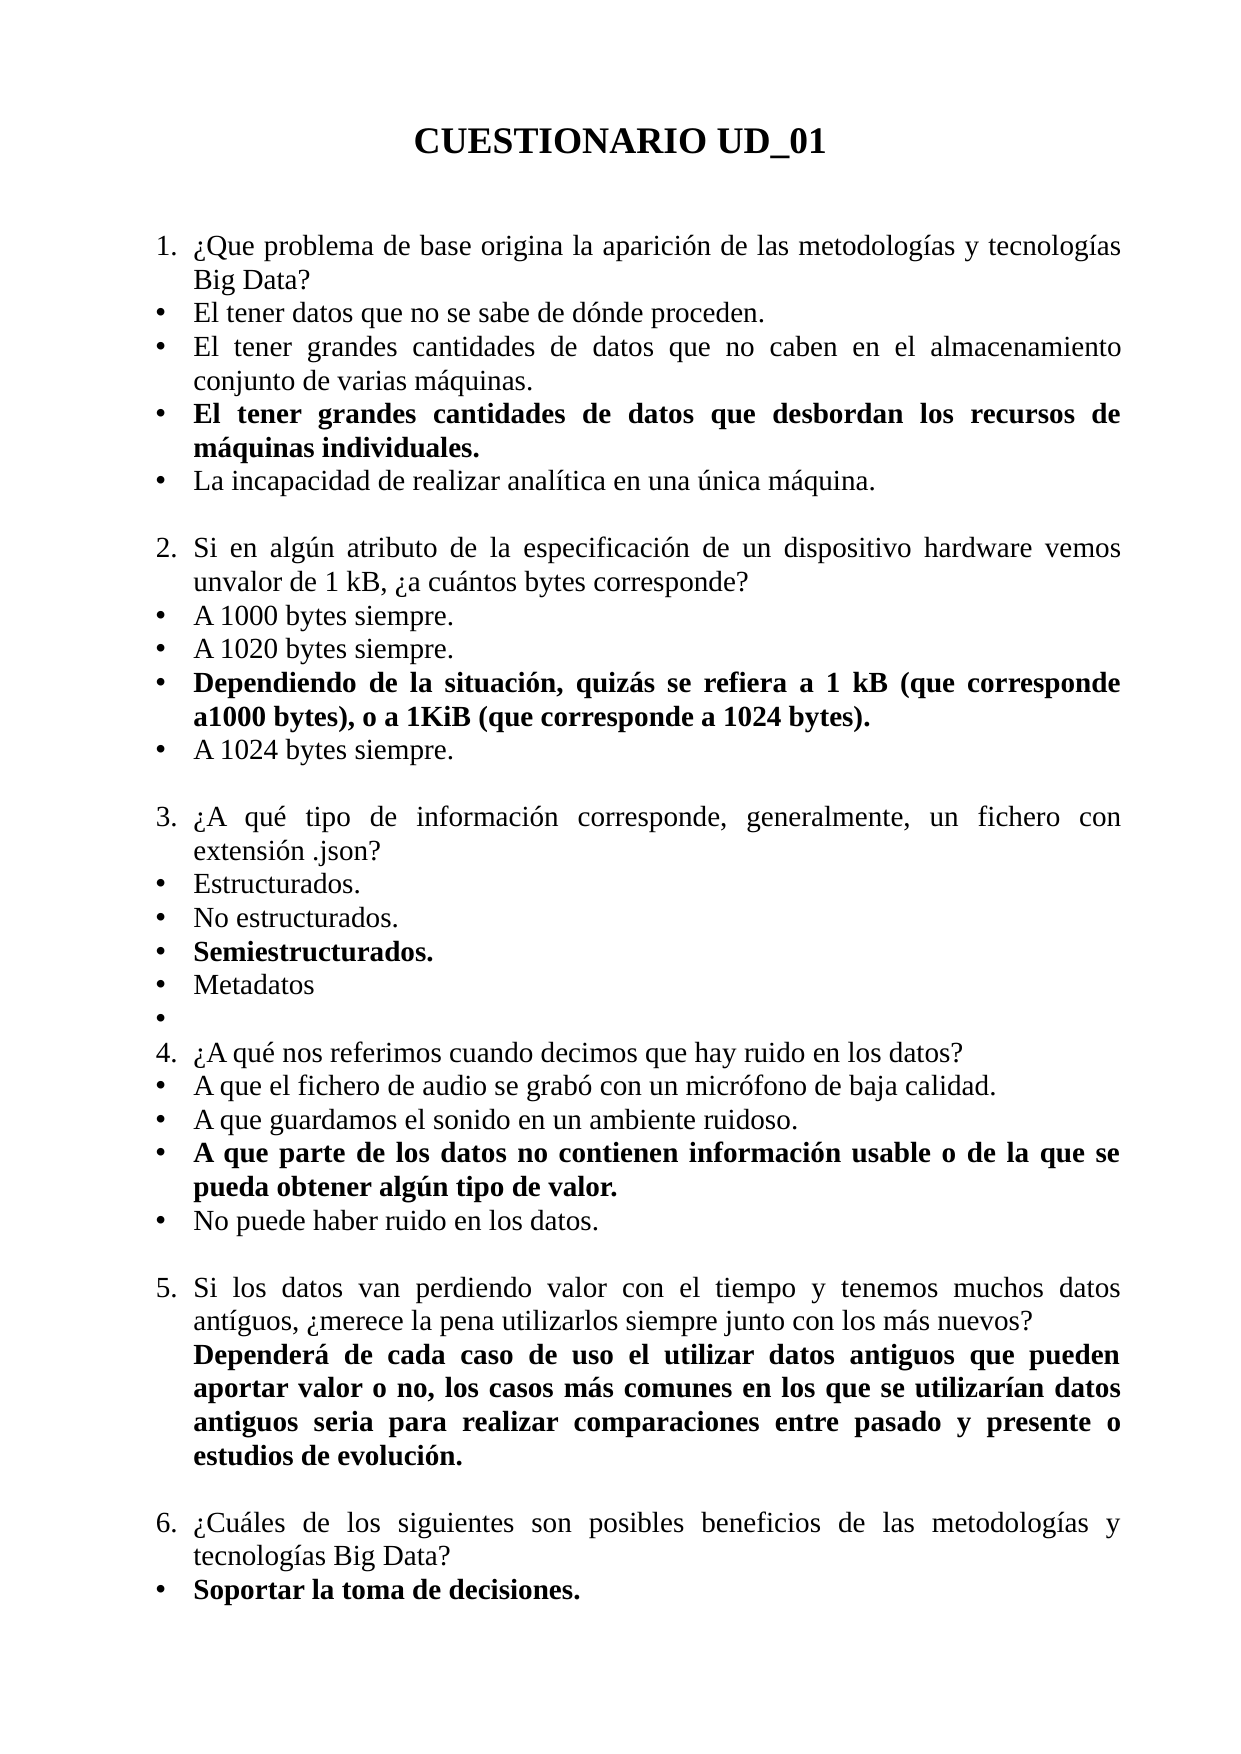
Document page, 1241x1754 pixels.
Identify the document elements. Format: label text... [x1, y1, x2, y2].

text CUESTIONARIO UD_01 [118, 118, 1122, 161]
list El tener datos que no se sabe de dónde proceden. [156, 295, 1122, 329]
list Dependerá de cada caso de uso el utilizar datos antiguos que pueden aportar valor o no, los casos más comunes en los que se utilizarían datos antiguos seria para realizar comparaciones entre pasado y presente o estudios de evolución. [156, 1337, 1122, 1471]
list Dependiendo de la situación, quizás se refiera a 1 kB (que corresponde a1000 bytes), o a 1KiB (que corresponde a 1024 bytes). [156, 665, 1122, 732]
list La incapacidad de realizar analítica en una única máquina. [156, 463, 1122, 497]
list A que guardamos el sonido en un ambiente ruidoso. [156, 1102, 1122, 1136]
list A 1000 bytes siempre. [156, 598, 1122, 631]
list A que el fichero de audio se grabó con un micrófono de baja calidad. [156, 1068, 1122, 1102]
list ¿Cuáles de los siguientes son posibles beneficios de las metodologías y tecnologías Big Data? [156, 1505, 1122, 1572]
list ¿A qué tipo de información corresponde, generalmente, un fichero con extensión .json? [156, 799, 1122, 866]
list Si los datos van perdiendo valor con el tiempo y tenemos muchos datos antíguos, ¿merece la pena utilizarlos siempre junto con los más nuevos? [156, 1270, 1122, 1337]
list Metadatos [156, 967, 1122, 1001]
list No estructurados. [156, 900, 1122, 934]
list ¿Que problema de base origina la aparición de las metodologías y tecnologías Big Data? [156, 228, 1122, 295]
list A 1024 bytes siempre. [156, 732, 1122, 766]
list El tener grandes cantidades de datos que no caben en el almacenamiento conjunto de varias máquinas. [156, 329, 1122, 396]
list Si en algún atributo de la especificación de un dispositivo hardware vemos unvalor de 1 kB, ¿a cuántos bytes corresponde? [156, 531, 1122, 598]
list ¿A qué nos referimos cuando decimos que hay ruido en los datos? [156, 1035, 1122, 1068]
list Soportar la toma de decisiones. [156, 1572, 1122, 1605]
list No puede haber ruido en los datos. [156, 1203, 1122, 1236]
list Estructurados. [156, 866, 1122, 900]
list Semiestructurados. [156, 934, 1122, 967]
list El tener grandes cantidades de datos que desbordan los recursos de máquinas individuales. [156, 396, 1122, 463]
list A 1020 bytes siempre. [156, 631, 1122, 665]
list A que parte de los datos no contienen información usable o de la que se pueda obtener algún tipo de valor. [156, 1136, 1122, 1203]
